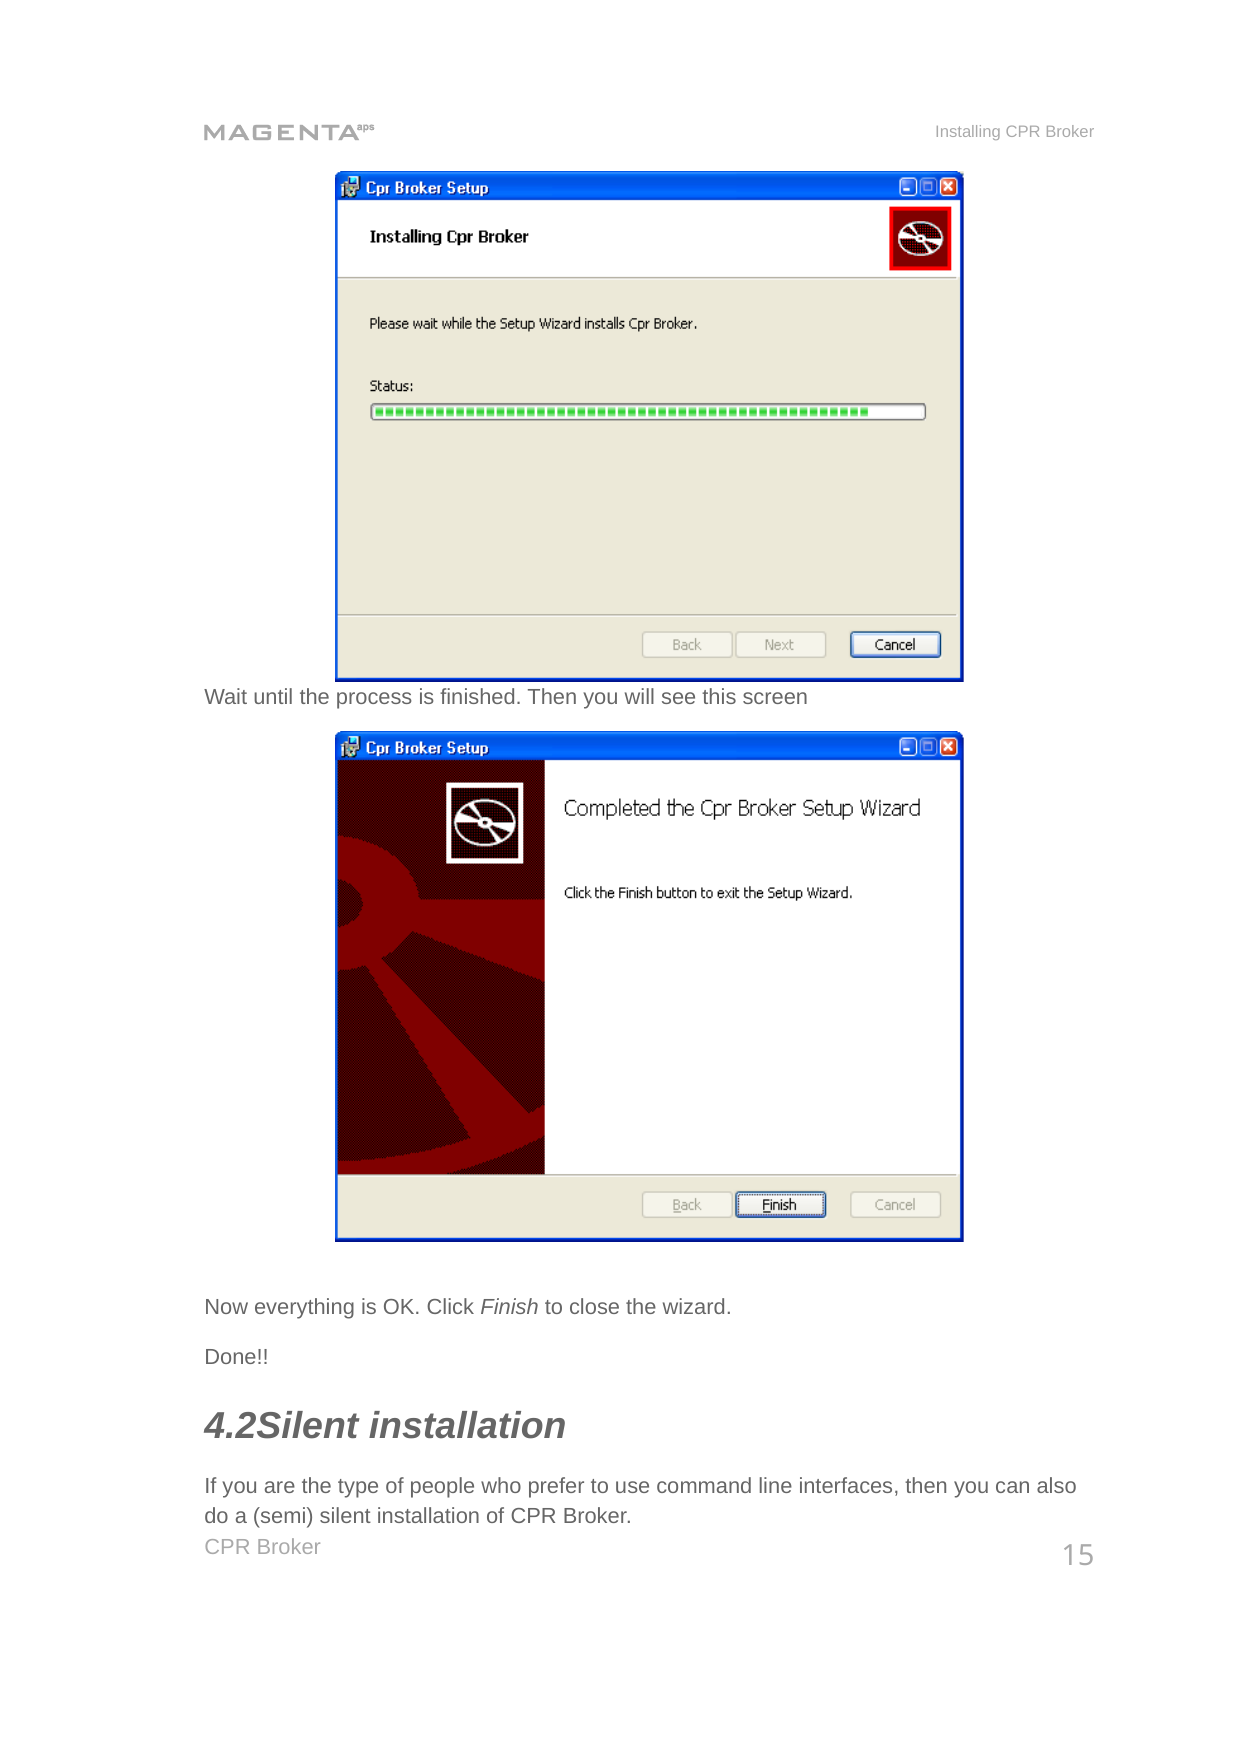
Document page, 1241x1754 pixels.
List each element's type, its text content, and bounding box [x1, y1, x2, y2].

text Wait until the process is finished. Then you will see this screen [204, 171, 1094, 711]
picture [335, 731, 964, 1242]
picture [335, 171, 964, 682]
text Now everything is OK. Click Finish to close the wizard. [204, 1291, 1094, 1321]
subtitle Silent installation [204, 1391, 1094, 1450]
text Done!! [204, 1341, 1094, 1371]
text If you are the type of people who prefer to use command line interfaces, then you can also do a (semi) silent installation of CPR Broker. [204, 1471, 1094, 1529]
